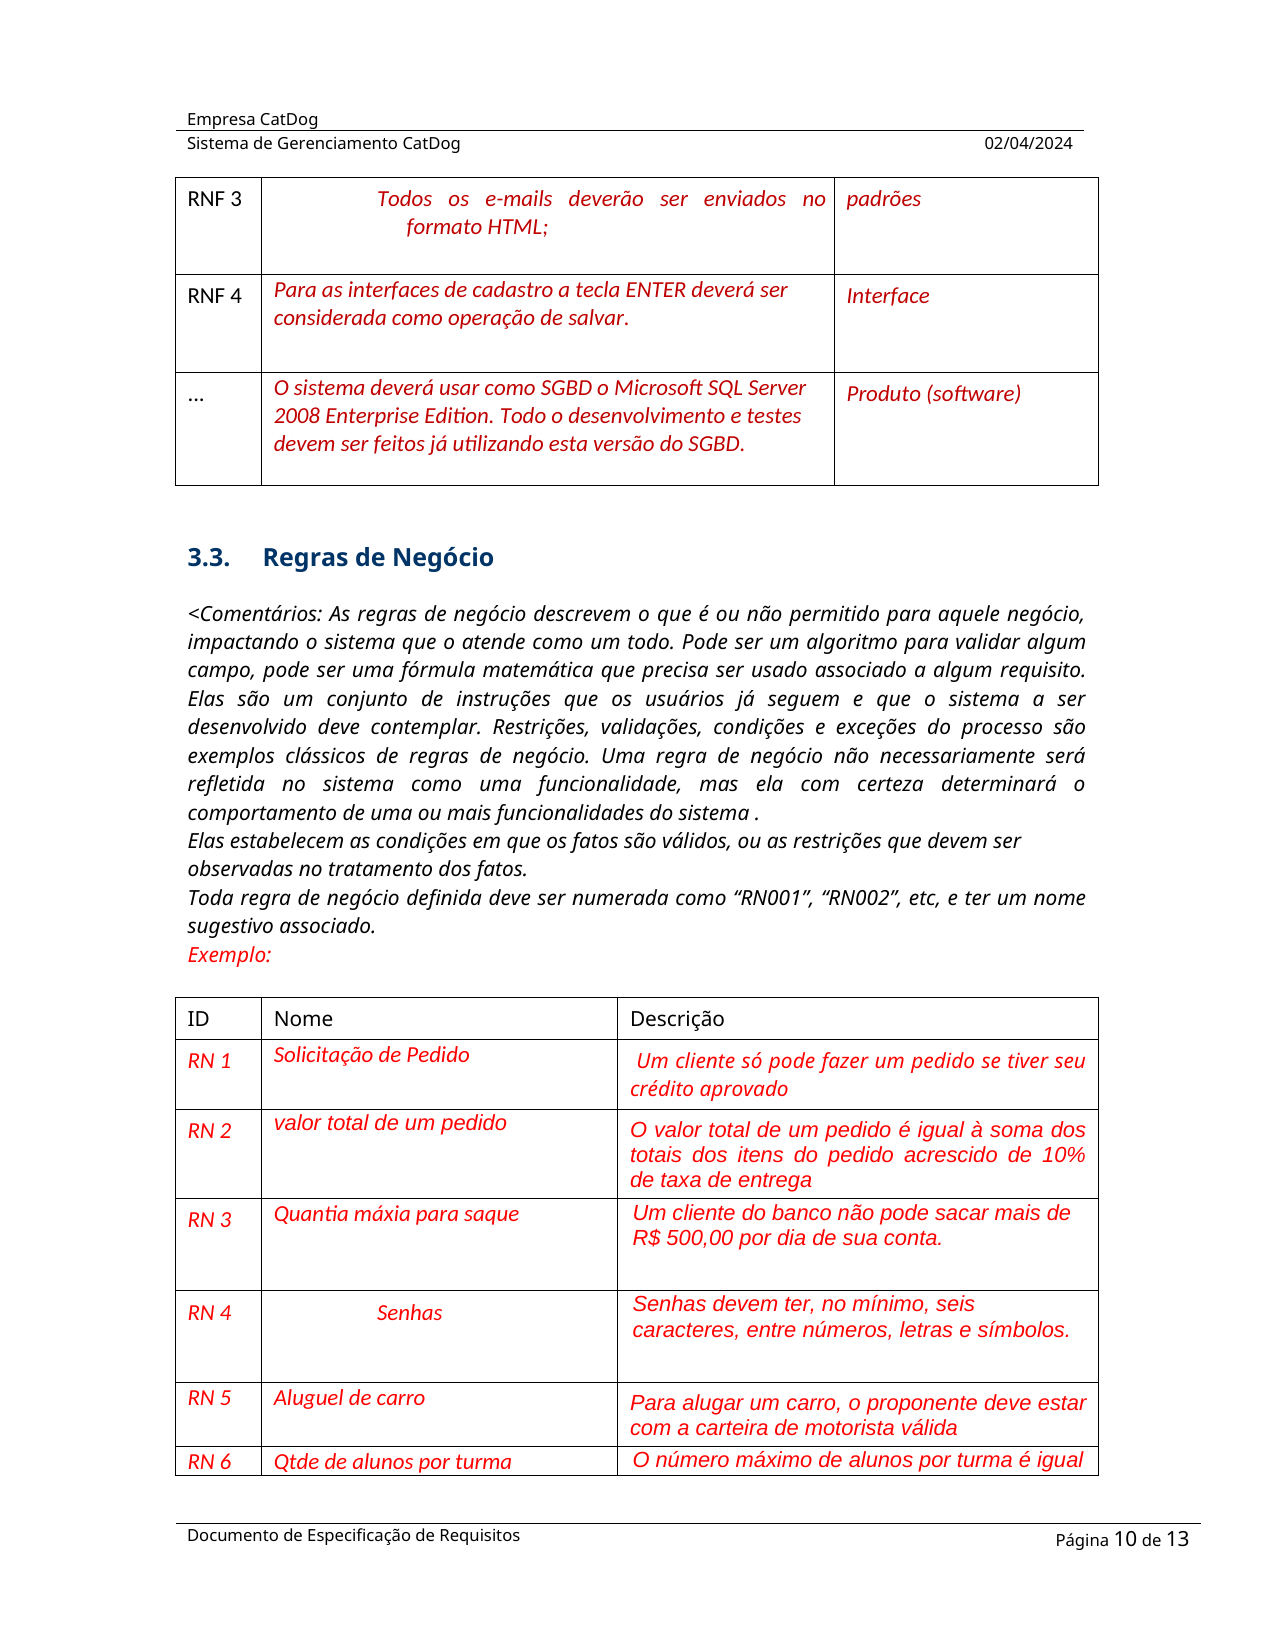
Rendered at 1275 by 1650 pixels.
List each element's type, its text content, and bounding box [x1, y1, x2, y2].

text <Comentários: As regras de negócio descrevem o que é ou não permitido para aquele negócio, impactando o sistema que o atende como um todo. Pode ser um algoritmo para validar algum campo, pode ser uma fórmula matemática que precisa ser usado associado a algum requisito. Elas são um conjunto de instruções que os usuários já seguem e que o sistema a ser desenvolvido deve contemplar. Restrições, validações, condições e exceções do processo são exemplos clássicos de regras de negócio. Uma regra de negócio não necessariamente será refletida no sistema como uma funcionalidade, mas ela com certeza determinará o comportamento de uma ou mais funcionalidades do sistema . [187, 599, 1087, 826]
subtitle Regras de Negócio [187, 539, 1087, 574]
table_header ID [176, 998, 261, 1039]
table_cell RN 2 [176, 1110, 261, 1198]
table_cell Qtde de alunos por turma [262, 1447, 617, 1475]
table_cell Para as interfaces de cadastro a tecla ENTER deverá ser considerada como operação de salvar. [262, 275, 834, 372]
table_cell Um cliente só pode fazer um pedido se tiver seu crédito aprovado [618, 1040, 1098, 1109]
table_cell O valor total de um pedido é igual à soma dos totais dos itens do pedido acrescido de 10% de taxa de entrega [618, 1110, 1098, 1198]
table_cell Produto (software) [835, 373, 1098, 485]
table_cell O número máximo de alunos por turma é igual [618, 1447, 1098, 1475]
table_header Nome [262, 998, 617, 1039]
table_cell padrões [835, 178, 1098, 274]
table_cell Quantia máxia para saque [262, 1199, 617, 1290]
table_header Descrição [618, 998, 1098, 1039]
table_cell Um cliente do banco não pode sacar mais de R$ 500,00 por dia de sua conta. [618, 1199, 1098, 1290]
table_cell RN 6 [176, 1447, 261, 1475]
text Toda regra de negócio definida deve ser numerada como “RN001”, “RN002”, etc, e ter um nome sugestivo associado. [187, 883, 1087, 940]
table_cell ... [176, 373, 261, 485]
table_cell RNF 3 [176, 178, 261, 274]
table_cell RN 1 [176, 1040, 261, 1109]
table_cell Senhas [262, 1291, 617, 1382]
table_cell Aluguel de carro [262, 1383, 617, 1446]
table_cell RN 4 [176, 1291, 261, 1382]
table_cell Solicitação de Pedido [262, 1040, 617, 1109]
text Elas estabelecem as condições em que os fatos são válidos, ou as restrições que devem ser observadas no tratamento dos fatos. [187, 826, 1087, 883]
table_cell Interface [835, 275, 1098, 372]
text Exemplo: [187, 940, 1087, 968]
table_cell Todos os e-mails deverão ser enviados no formato HTML; [262, 178, 834, 274]
table_cell valor total de um pedido [262, 1110, 617, 1198]
table_cell RNF 4 [176, 275, 261, 372]
table_cell Para alugar um carro, o proponente deve estar com a carteira de motorista válida [618, 1383, 1098, 1446]
table_cell RN 5 [176, 1383, 261, 1446]
table_cell O sistema deverá usar como SGBD o Microsoft SQL Server 2008 Enterprise Edition. Todo o desenvolvimento e testes devem ser feitos já utilizando esta versão do SGBD. [262, 373, 834, 485]
table_cell Senhas devem ter, no mínimo, seis caracteres, entre números, letras e símbolos. [618, 1291, 1098, 1382]
table_cell RN 3 [176, 1199, 261, 1290]
